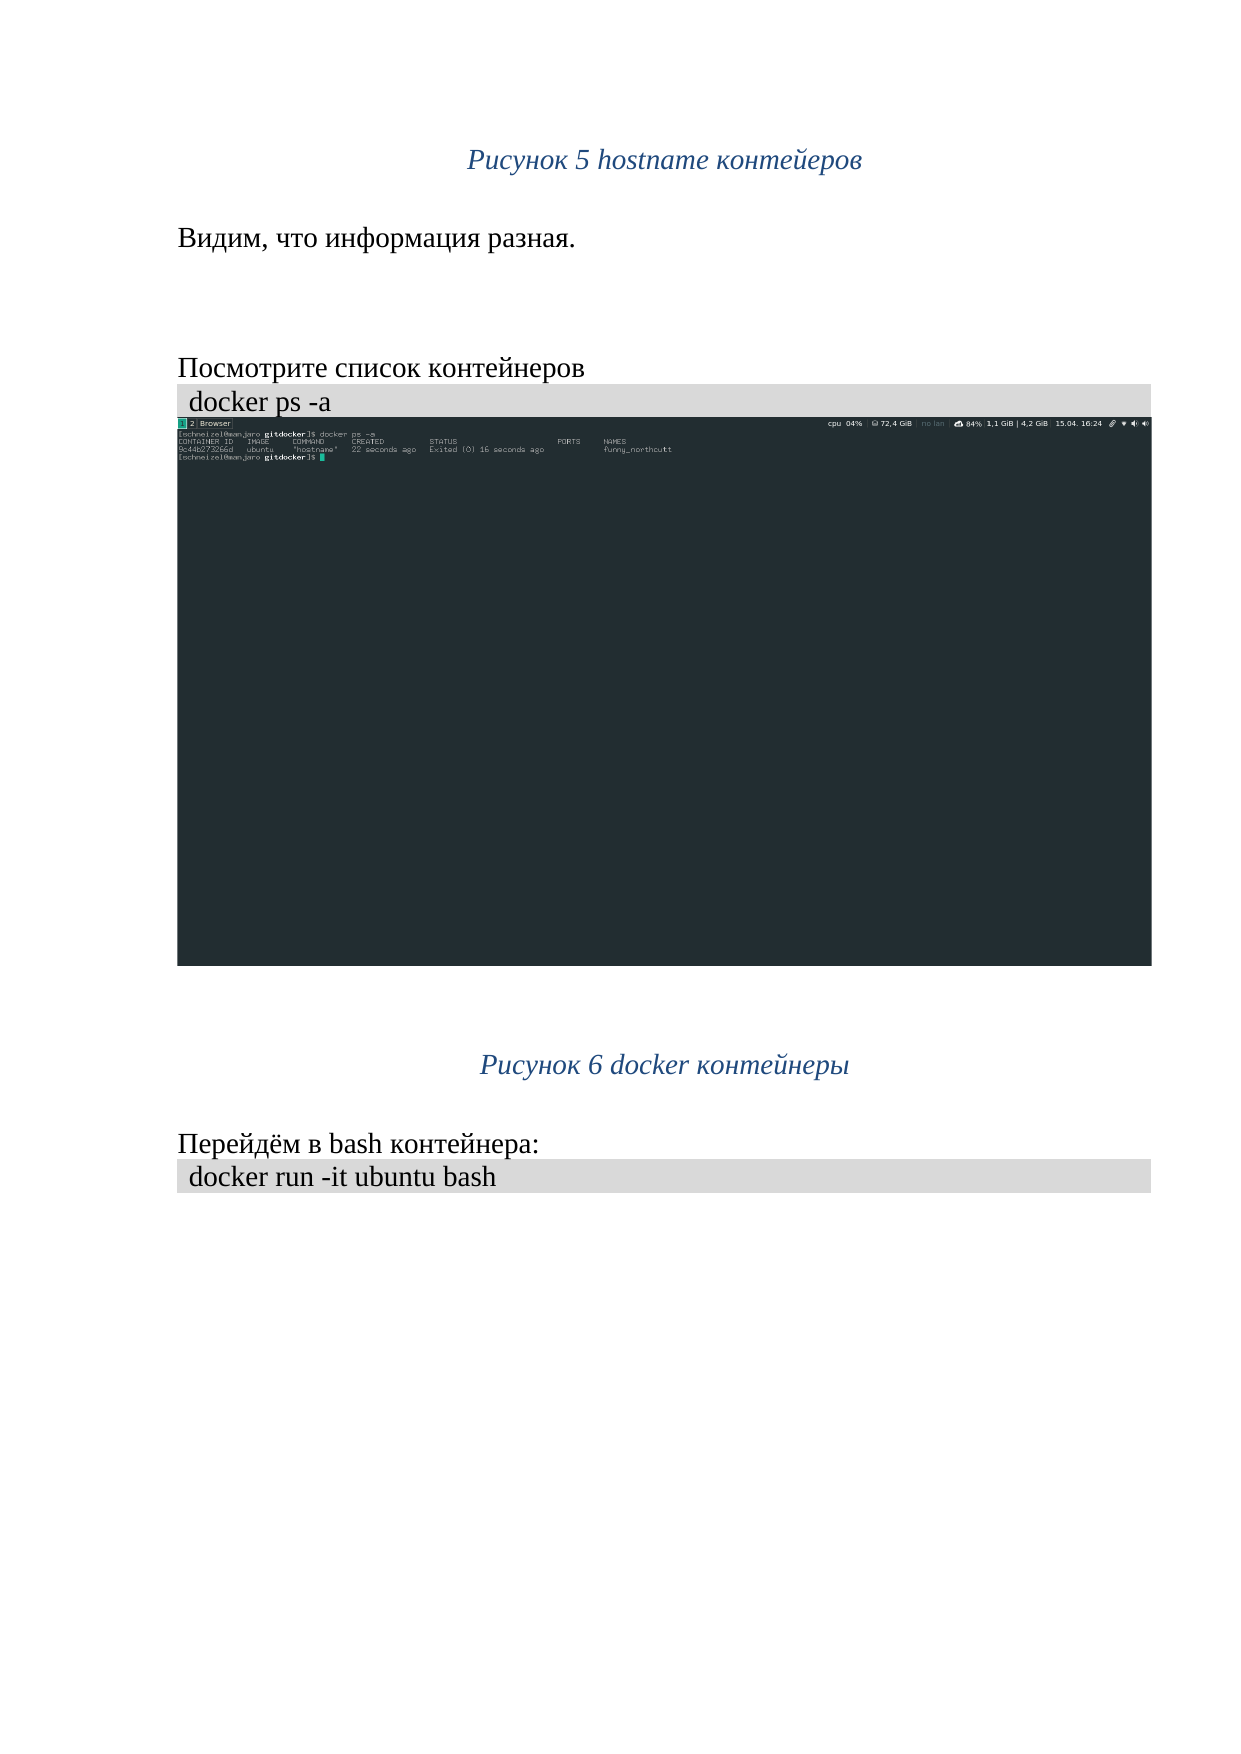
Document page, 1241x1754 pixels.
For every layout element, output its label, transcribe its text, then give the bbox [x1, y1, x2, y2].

table_header docker ps -a [177, 384, 1151, 417]
text Рисунок 5 hostname контейеров [177, 142, 1152, 176]
text Посмотрите список контейнеров [177, 350, 1152, 384]
text Рисунок 6 docker контейнеры [177, 1047, 1152, 1081]
text Перейдём в bash контейнера: [177, 1126, 1152, 1159]
text Видим, что информация разная. [177, 197, 1152, 254]
table_header docker run -it ubuntu bash [177, 1159, 1151, 1193]
picture [177, 417, 1152, 966]
